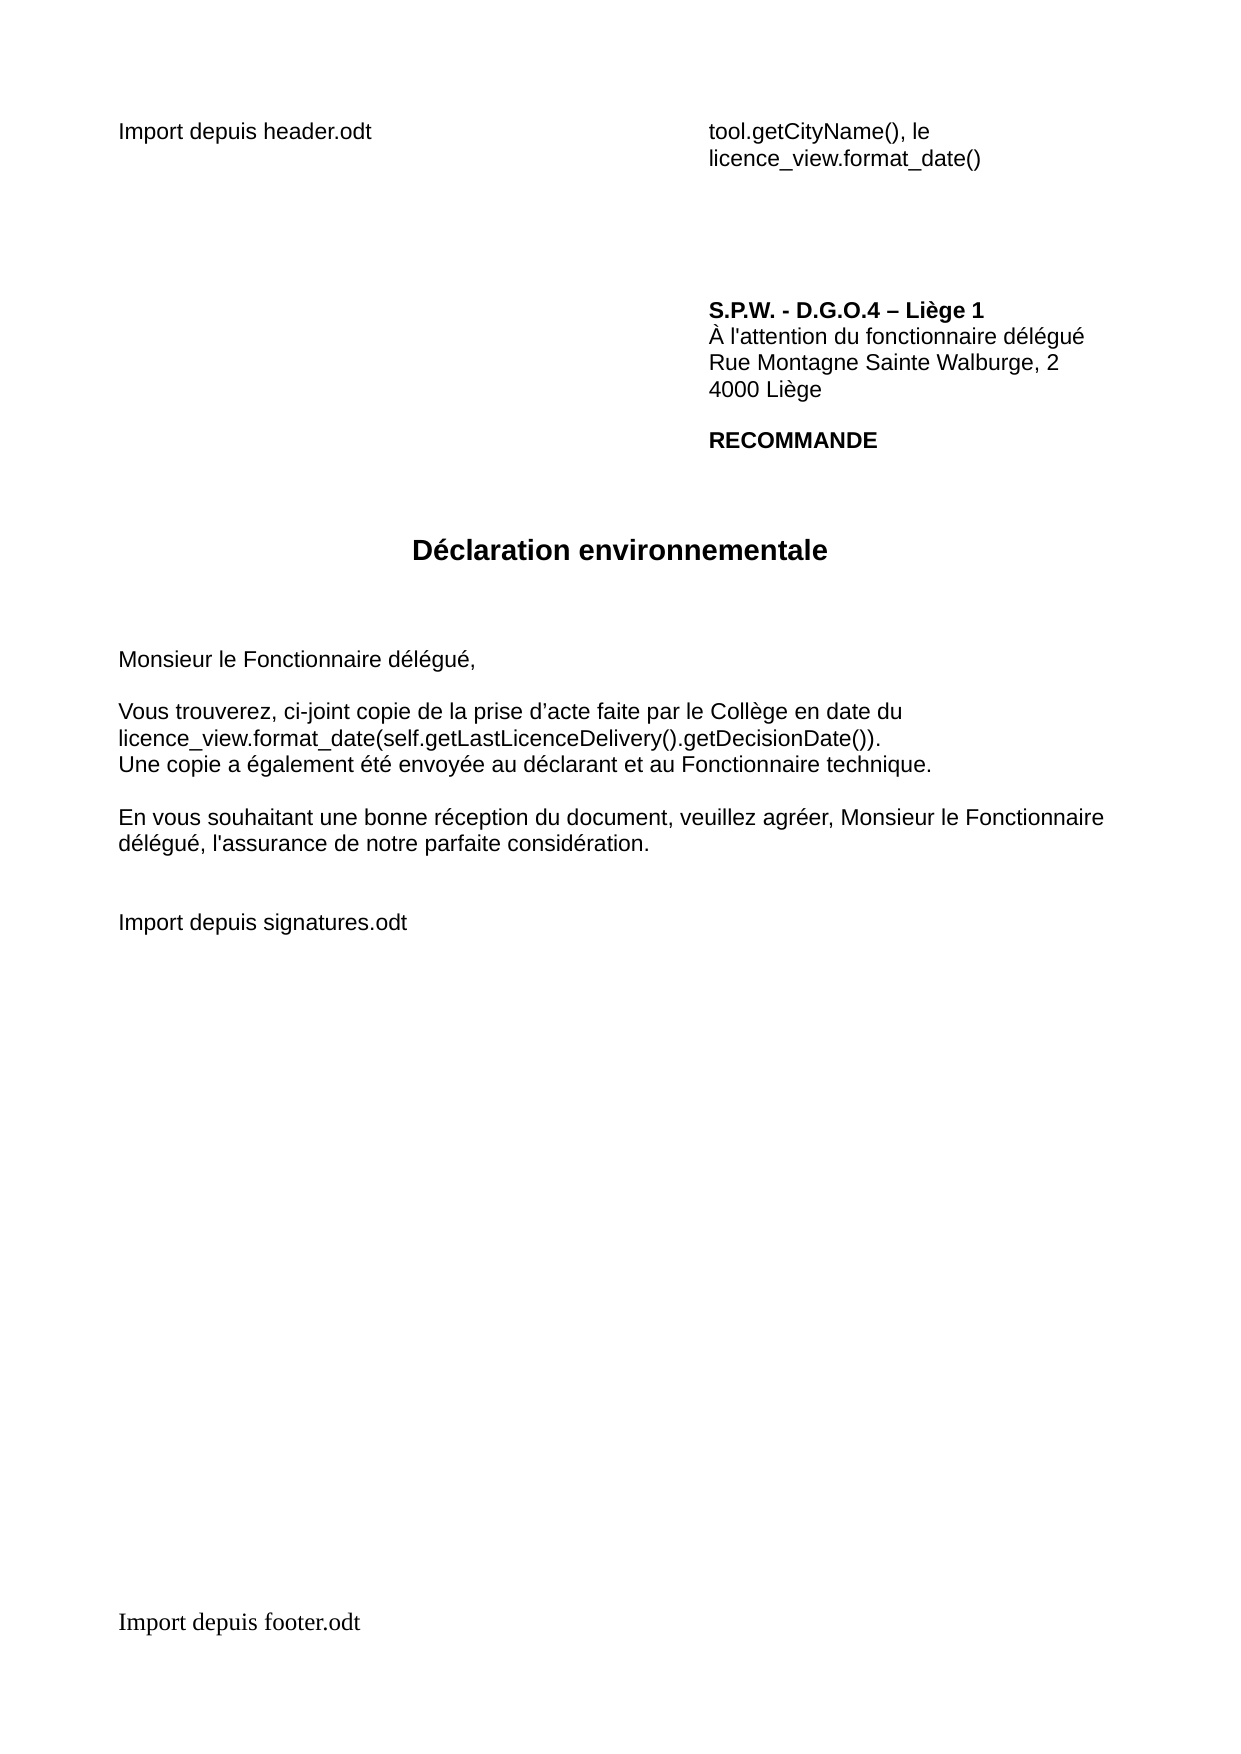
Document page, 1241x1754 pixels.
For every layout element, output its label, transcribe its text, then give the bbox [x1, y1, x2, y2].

text Vous trouverez, ci-joint copie de la prise d’acte faite par le Collège en date du licence_view.format_date(self.getLastLicenceDelivery().getDecisionDate()). [118, 698, 1122, 751]
text Une copie a également été envoyée au déclarant et au Fonctionnaire technique. [118, 751, 1122, 777]
table_header Import depuis header.odt [118, 118, 708, 466]
title Déclaration environnementale [118, 533, 1122, 567]
text En vous souhaitant une bonne réception du document, veuillez agréer, Monsieur le Fonctionnaire délégué, l'assurance de notre parfaite considération. [118, 804, 1122, 856]
table_header tool.getCityName(), le licence_view.format_date() S.P.W. - D.G.O.4 – Liège 1 À l'attention du fonctionnaire délégué Rue Montagne Sainte Walburge, 2 4000 Liège RECOMMANDE [709, 118, 1123, 466]
text Monsieur le Fonctionnaire délégué, [118, 646, 1122, 672]
text Import depuis signatures.odt [118, 909, 1122, 936]
